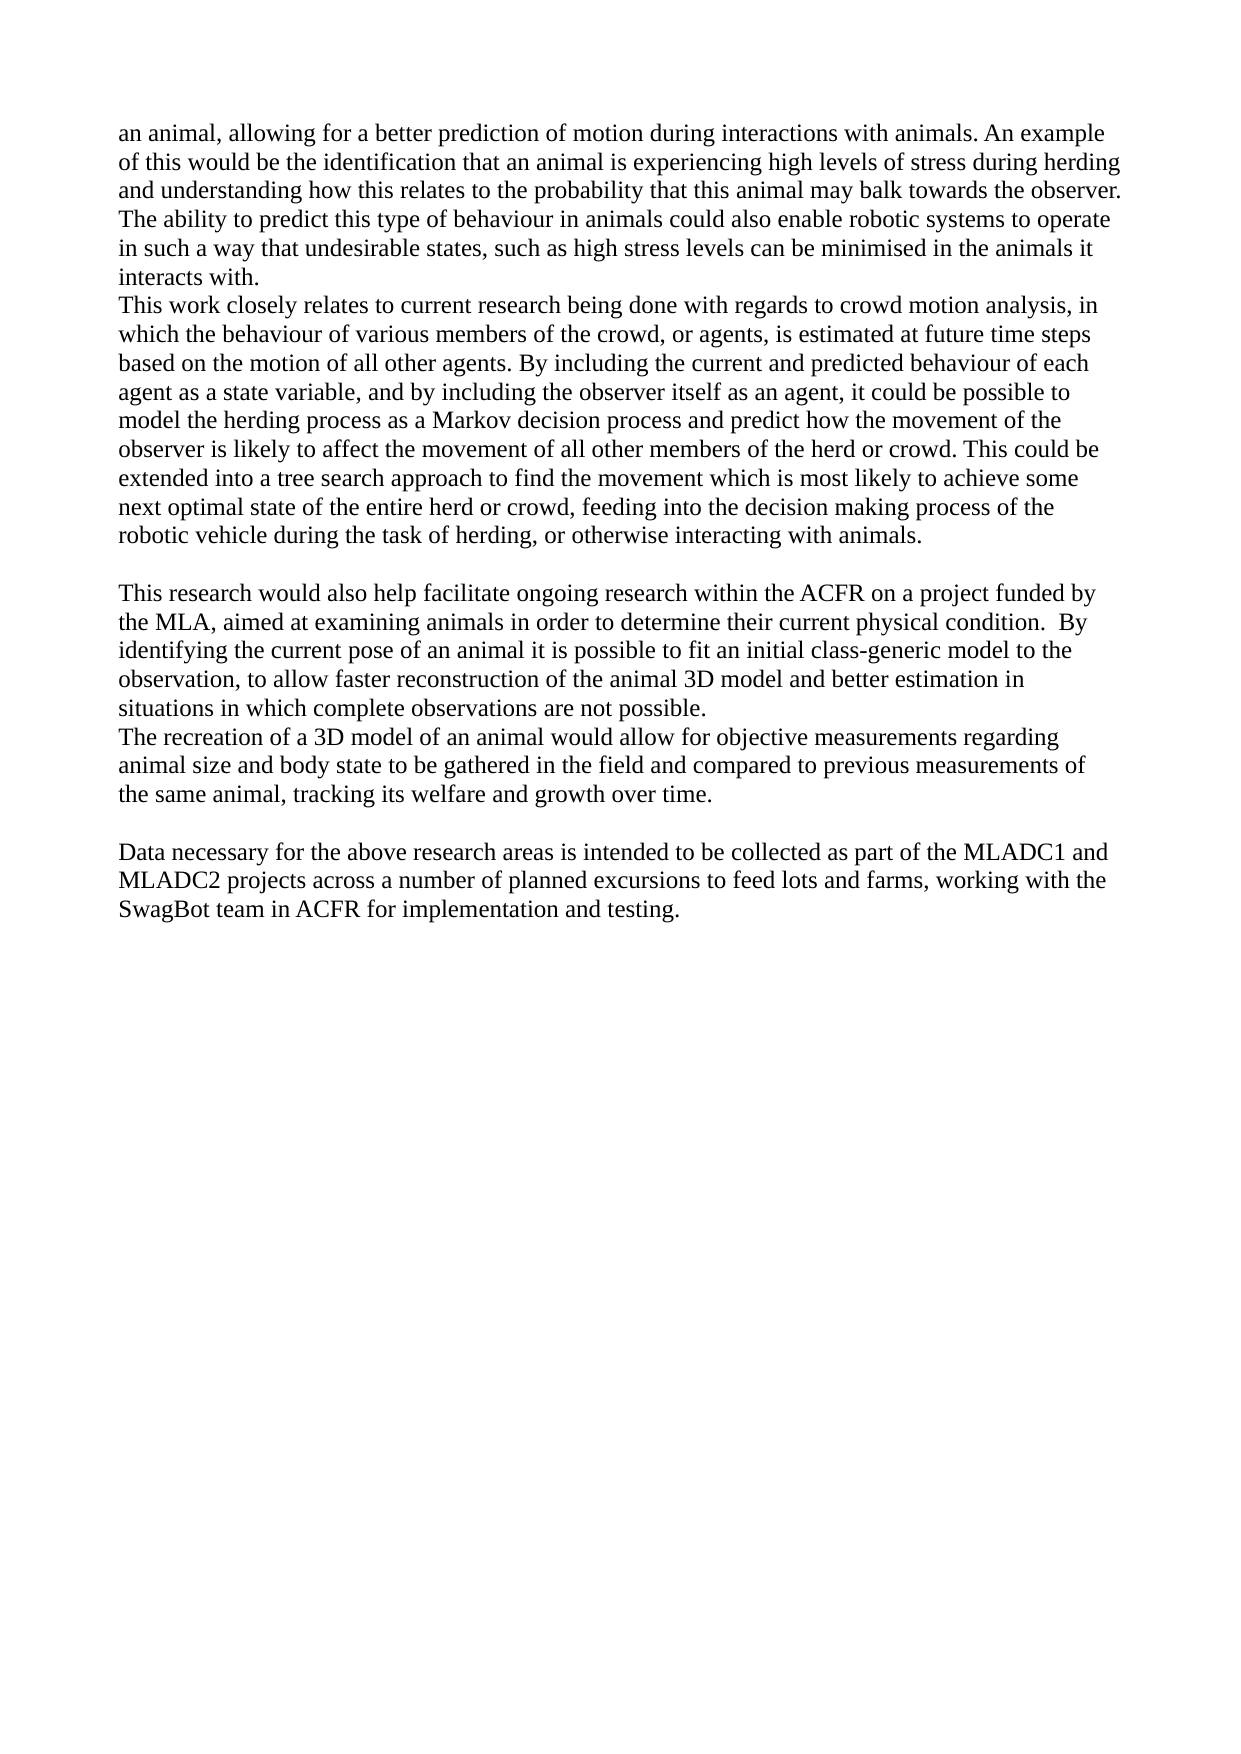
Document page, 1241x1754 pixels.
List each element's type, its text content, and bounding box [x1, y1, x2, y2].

text an animal, allowing for a better prediction of motion during interactions with animals. An example of this would be the identification that an animal is experiencing high levels of stress during herding and understanding how this relates to the probability that this animal may balk towards the observer. The ability to predict this type of behaviour in animals could also enable robotic systems to operate in such a way that undesirable states, such as high stress levels can be minimised in the animals it interacts with. [118, 118, 1122, 291]
text Data necessary for the above research areas is intended to be collected as part of the MLADC1 and MLADC2 projects across a number of planned excursions to feed lots and farms, working with the SwagBot team in ACFR for implementation and testing. [118, 837, 1122, 923]
text The recreation of a 3D model of an animal would allow for objective measurements regarding animal size and body state to be gathered in the field and compared to previous measurements of the same animal, tracking its welfare and growth over time. [118, 722, 1122, 808]
text This work closely relates to current research being done with regards to crowd motion analysis, in which the behaviour of various members of the crowd, or agents, is estimated at future time steps based on the motion of all other agents. By including the current and predicted behaviour of each agent as a state variable, and by including the observer itself as an agent, it could be possible to model the herding process as a Markov decision process and predict how the movement of the observer is likely to affect the movement of all other members of the herd or crowd. This could be extended into a tree search approach to find the movement which is most likely to achieve some next optimal state of the entire herd or crowd, feeding into the decision making process of the robotic vehicle during the task of herding, or otherwise interacting with animals. [118, 291, 1122, 549]
text This research would also help facilitate ongoing research within the ACFR on a project funded by the MLA, aimed at examining animals in order to determine their current physical condition. By identifying the current pose of an animal it is possible to fit an initial class-generic model to the observation, to allow faster reconstruction of the animal 3D model and better estimation in situations in which complete observations are not possible. [118, 578, 1122, 722]
